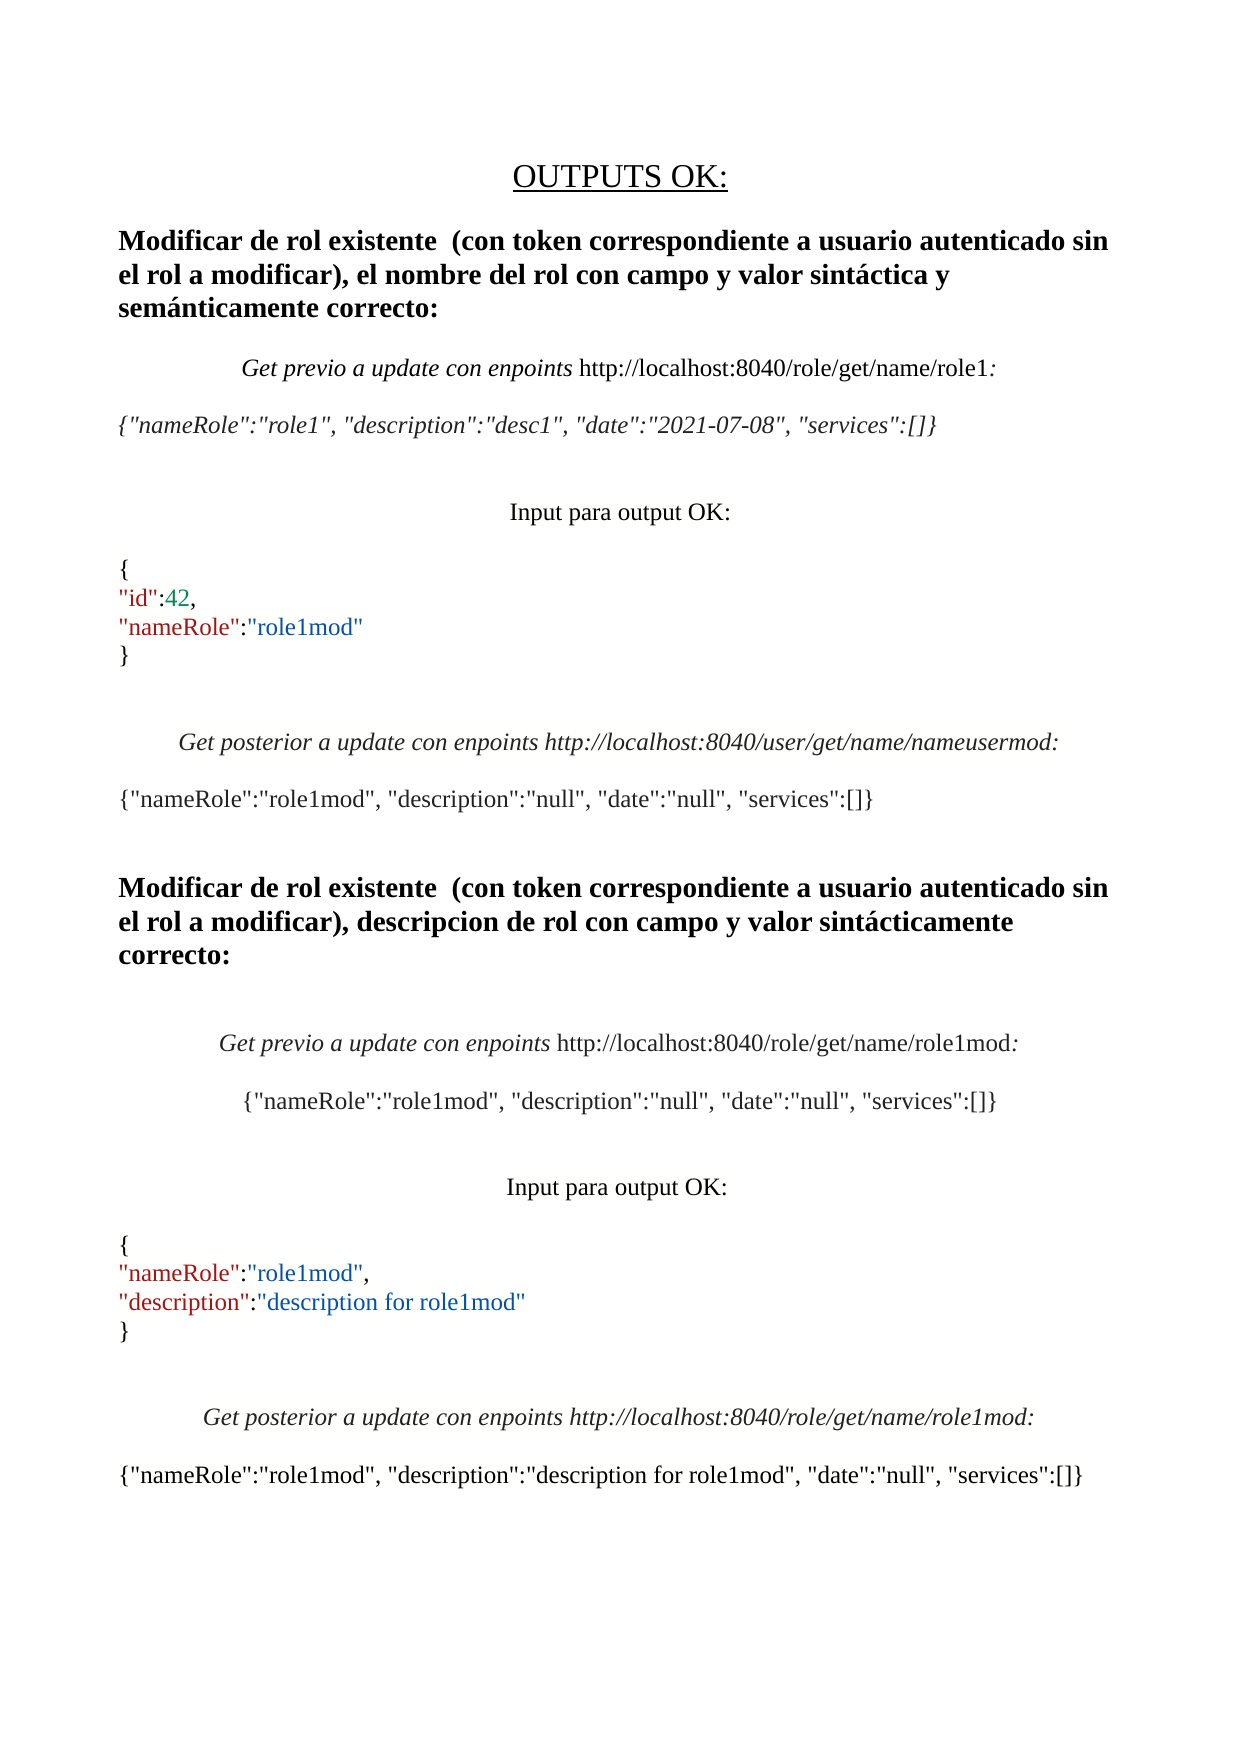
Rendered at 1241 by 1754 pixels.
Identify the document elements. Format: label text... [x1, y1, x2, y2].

text Input para output OK: [118, 1172, 1122, 1201]
text "description":"description for role1mod" [118, 1287, 1122, 1316]
text "nameRole":"role1mod", [118, 1258, 1122, 1287]
text Get previo a update con enpoints http://localhost:8040/role/get/name/role1: [118, 353, 1122, 382]
text Get posterior a update con enpoints http://localhost:8040/role/get/name/role1mod: [118, 1402, 1122, 1431]
text Modificar de rol existente (con token correspondiente a usuario autenticado sin el rol a modificar), descripcion de rol con campo y valor sintácticamente correcto: [118, 870, 1122, 971]
text {"nameRole":"role1", "description":"desc1", "date":"2021-07-08", "services":[]} [118, 410, 1122, 439]
text } [118, 1316, 1122, 1345]
text Get previo a update con enpoints http://localhost:8040/role/get/name/role1mod: [118, 1028, 1122, 1057]
text "nameRole":"role1mod" [118, 612, 1122, 640]
text {"nameRole":"role1mod", "description":"null", "date":"null", "services":[]} [118, 784, 1122, 813]
text { [118, 554, 1122, 583]
text { [118, 1230, 1122, 1258]
text {"nameRole":"role1mod", "description":"null", "date":"null", "services":[]} [118, 1086, 1122, 1115]
text OUTPUTS OK: [118, 156, 1122, 195]
text Get posterior a update con enpoints http://localhost:8040/user/get/name/nameusermod: [118, 727, 1122, 755]
text "id":42, [118, 583, 1122, 612]
text Modificar de rol existente (con token correspondiente a usuario autenticado sin el rol a modificar), el nombre del rol con campo y valor sintáctica y semánticamente correcto: [118, 223, 1122, 324]
text Input para output OK: [118, 497, 1122, 525]
text {"nameRole":"role1mod", "description":"description for role1mod", "date":"null", "services":[]} [118, 1460, 1122, 1488]
text } [118, 640, 1122, 669]
